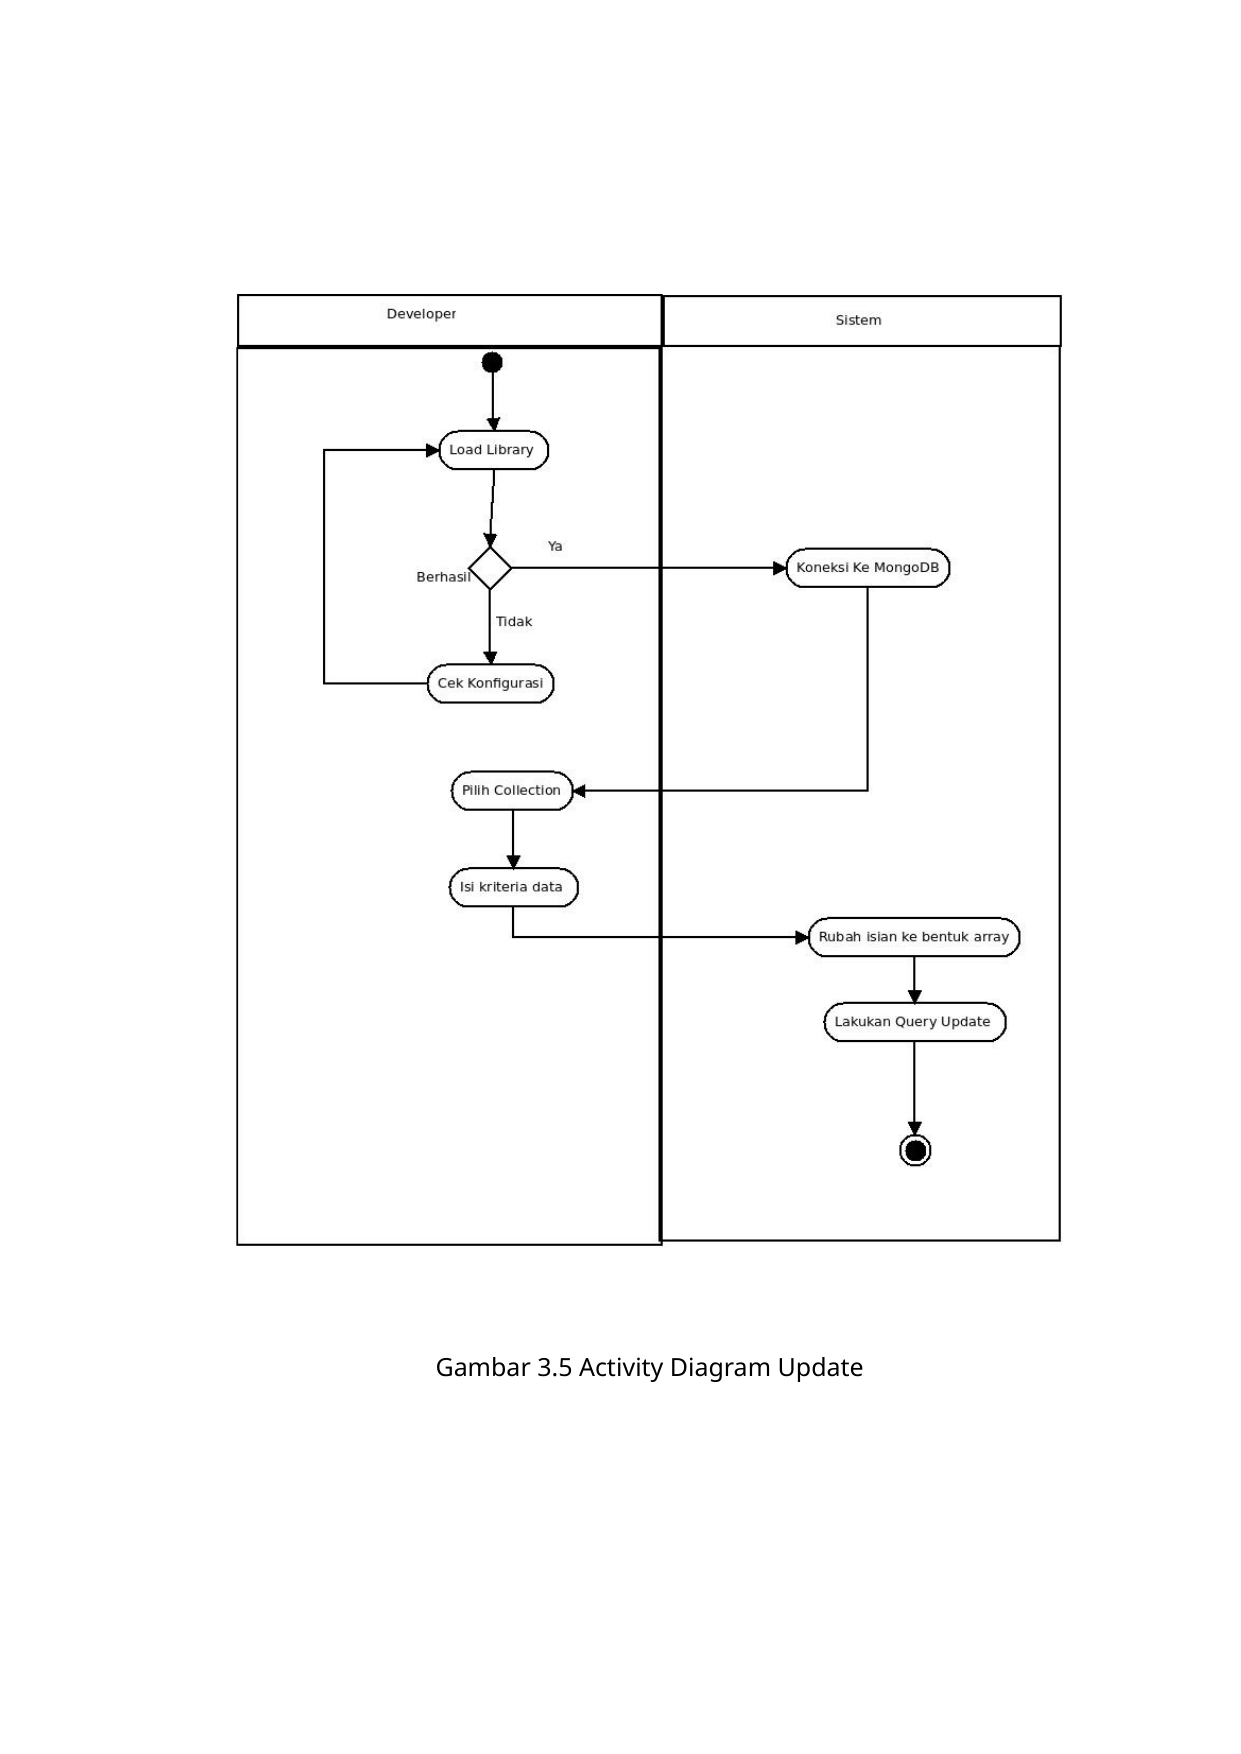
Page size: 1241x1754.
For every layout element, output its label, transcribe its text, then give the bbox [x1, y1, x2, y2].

picture [236, 294, 1063, 1248]
text Gambar 3.5 Activity Diagram Update [236, 1349, 1063, 1383]
